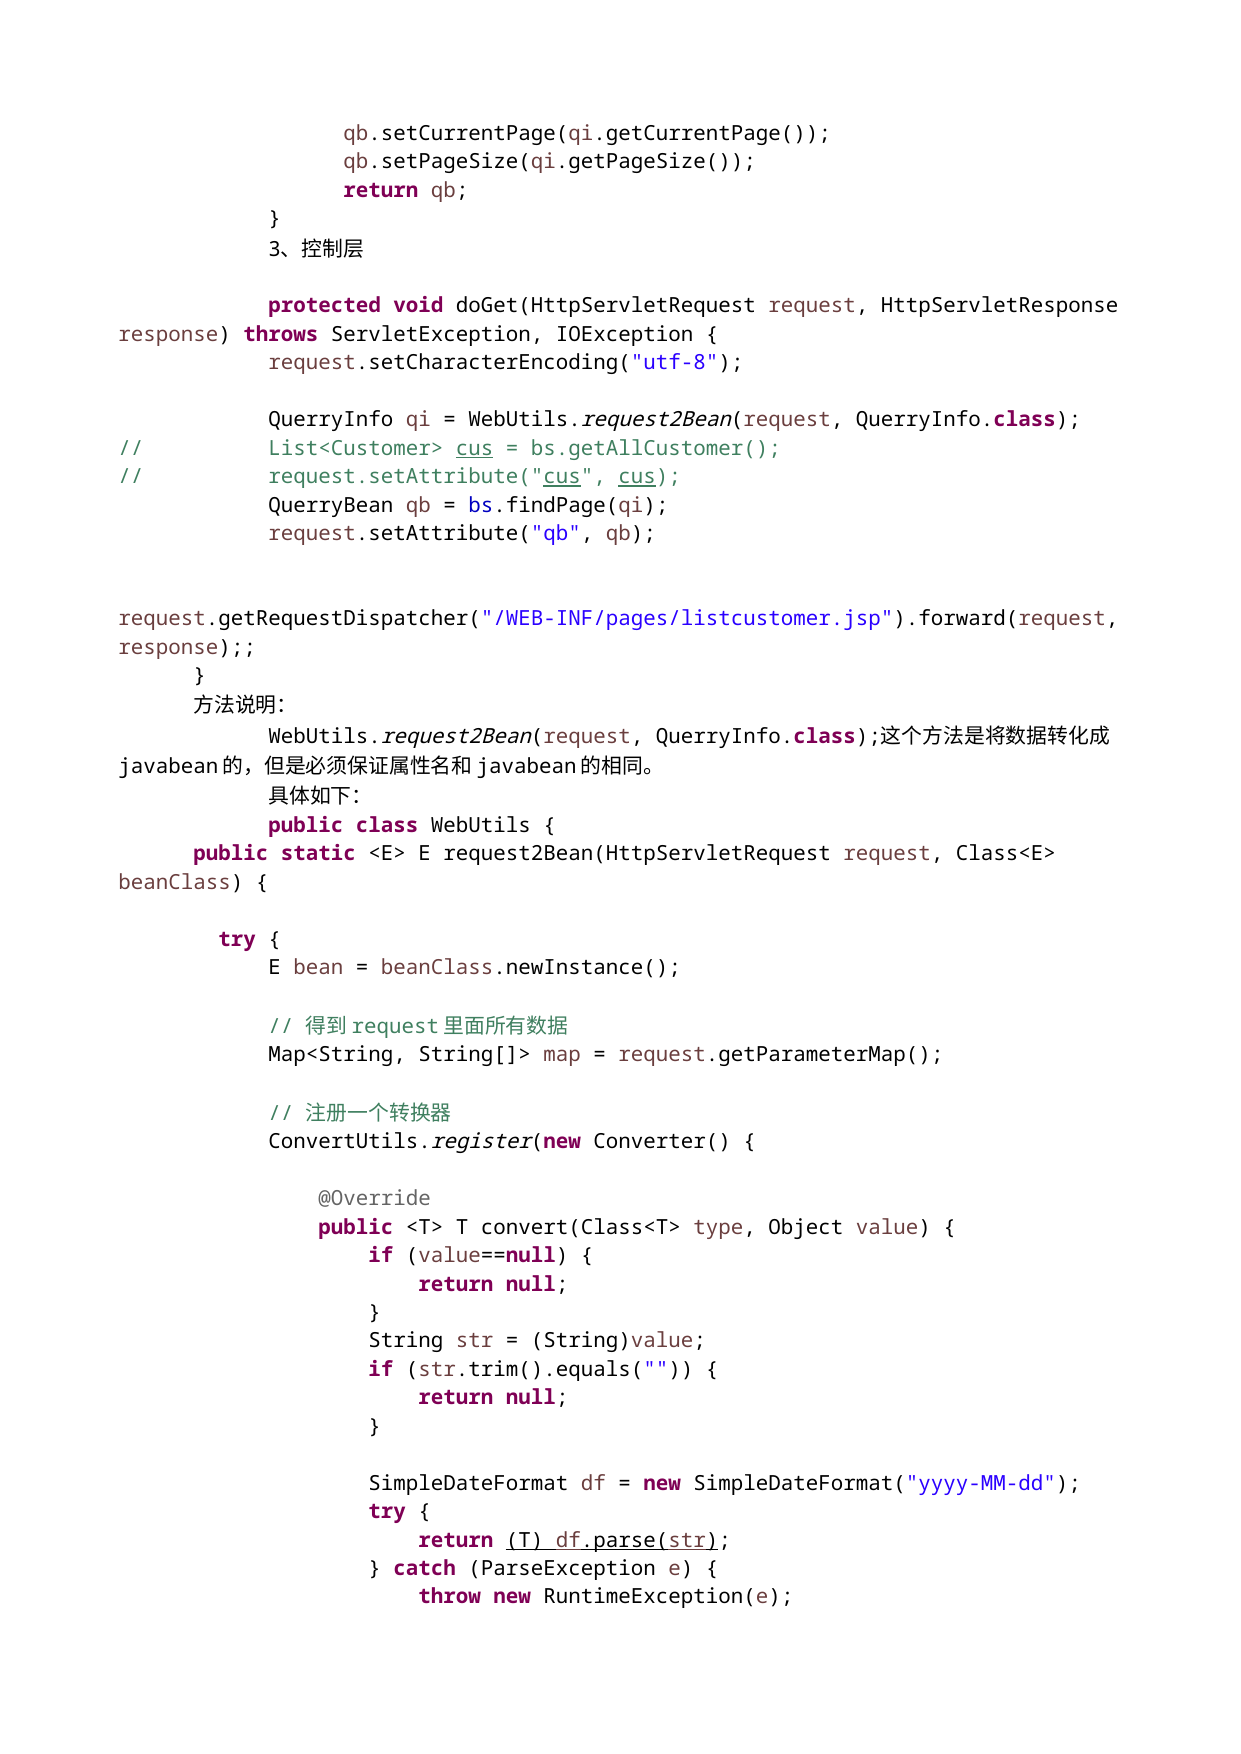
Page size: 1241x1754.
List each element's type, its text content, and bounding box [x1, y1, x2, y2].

text request.setAttribute("qb", qb); [118, 518, 1122, 547]
text } [118, 1411, 1122, 1439]
text 方法说明： [118, 689, 1122, 719]
text String str = (String)value; [118, 1326, 1122, 1354]
text ConvertUtils.register(new Converter() { [118, 1127, 1122, 1155]
text return null; [118, 1382, 1122, 1411]
text public <T> T convert(Class<T> type, Object value) { [118, 1212, 1122, 1240]
text protected void doGet(HttpServletRequest request, HttpServletResponse response) throws ServletException, IOException { [118, 291, 1122, 347]
text public class WebUtils { [118, 810, 1122, 838]
text } [118, 1297, 1122, 1326]
text if (str.trim().equals("")) { [118, 1354, 1122, 1382]
text request.setCharacterEncoding("utf-8"); [118, 347, 1122, 376]
text return qb; [118, 175, 1122, 203]
text try { [118, 924, 1122, 952]
text QuerryInfo qi = WebUtils.request2Bean(request, QuerryInfo.class); [118, 404, 1122, 433]
text request.getRequestDispatcher("/WEB-INF/pages/listcustomer.jsp").forward(request, response);; [118, 547, 1122, 660]
text throw new RuntimeException(e); [118, 1582, 1122, 1610]
text } [118, 203, 1122, 232]
text if (value==null) { [118, 1240, 1122, 1269]
text // 注册一个转换器 [118, 1096, 1122, 1127]
text Map<String, String[]> map = request.getParameterMap(); [118, 1039, 1122, 1068]
text } [118, 660, 1122, 689]
text qb.setPageSize(qi.getPageSize()); [118, 147, 1122, 175]
text WebUtils.request2Bean(request, QuerryInfo.class);这个方法是将数据转化成javabean的，但是必须保证属性名和javabean的相同。 [118, 719, 1122, 780]
text QuerryBean qb = bs.findPage(qi); [118, 490, 1122, 518]
text return null; [118, 1269, 1122, 1297]
text // List<Customer> cus = bs.getAllCustomer(); [118, 433, 1122, 461]
text // 得到request里面所有数据 [118, 1009, 1122, 1039]
text } catch (ParseException e) { [118, 1553, 1122, 1582]
text public static <E> E request2Bean(HttpServletRequest request, Class<E> beanClass) { [118, 838, 1122, 895]
text return (T) df.parse(str); [118, 1525, 1122, 1553]
text SimpleDateFormat df = new SimpleDateFormat("yyyy-MM-dd"); [118, 1468, 1122, 1496]
text // request.setAttribute("cus", cus); [118, 461, 1122, 490]
text 3、控制层 [118, 232, 1122, 262]
text @Override [118, 1183, 1122, 1212]
text 具体如下： [118, 780, 1122, 810]
text qb.setCurrentPage(qi.getCurrentPage()); [118, 118, 1122, 147]
text try { [118, 1496, 1122, 1525]
text E bean = beanClass.newInstance(); [118, 952, 1122, 981]
